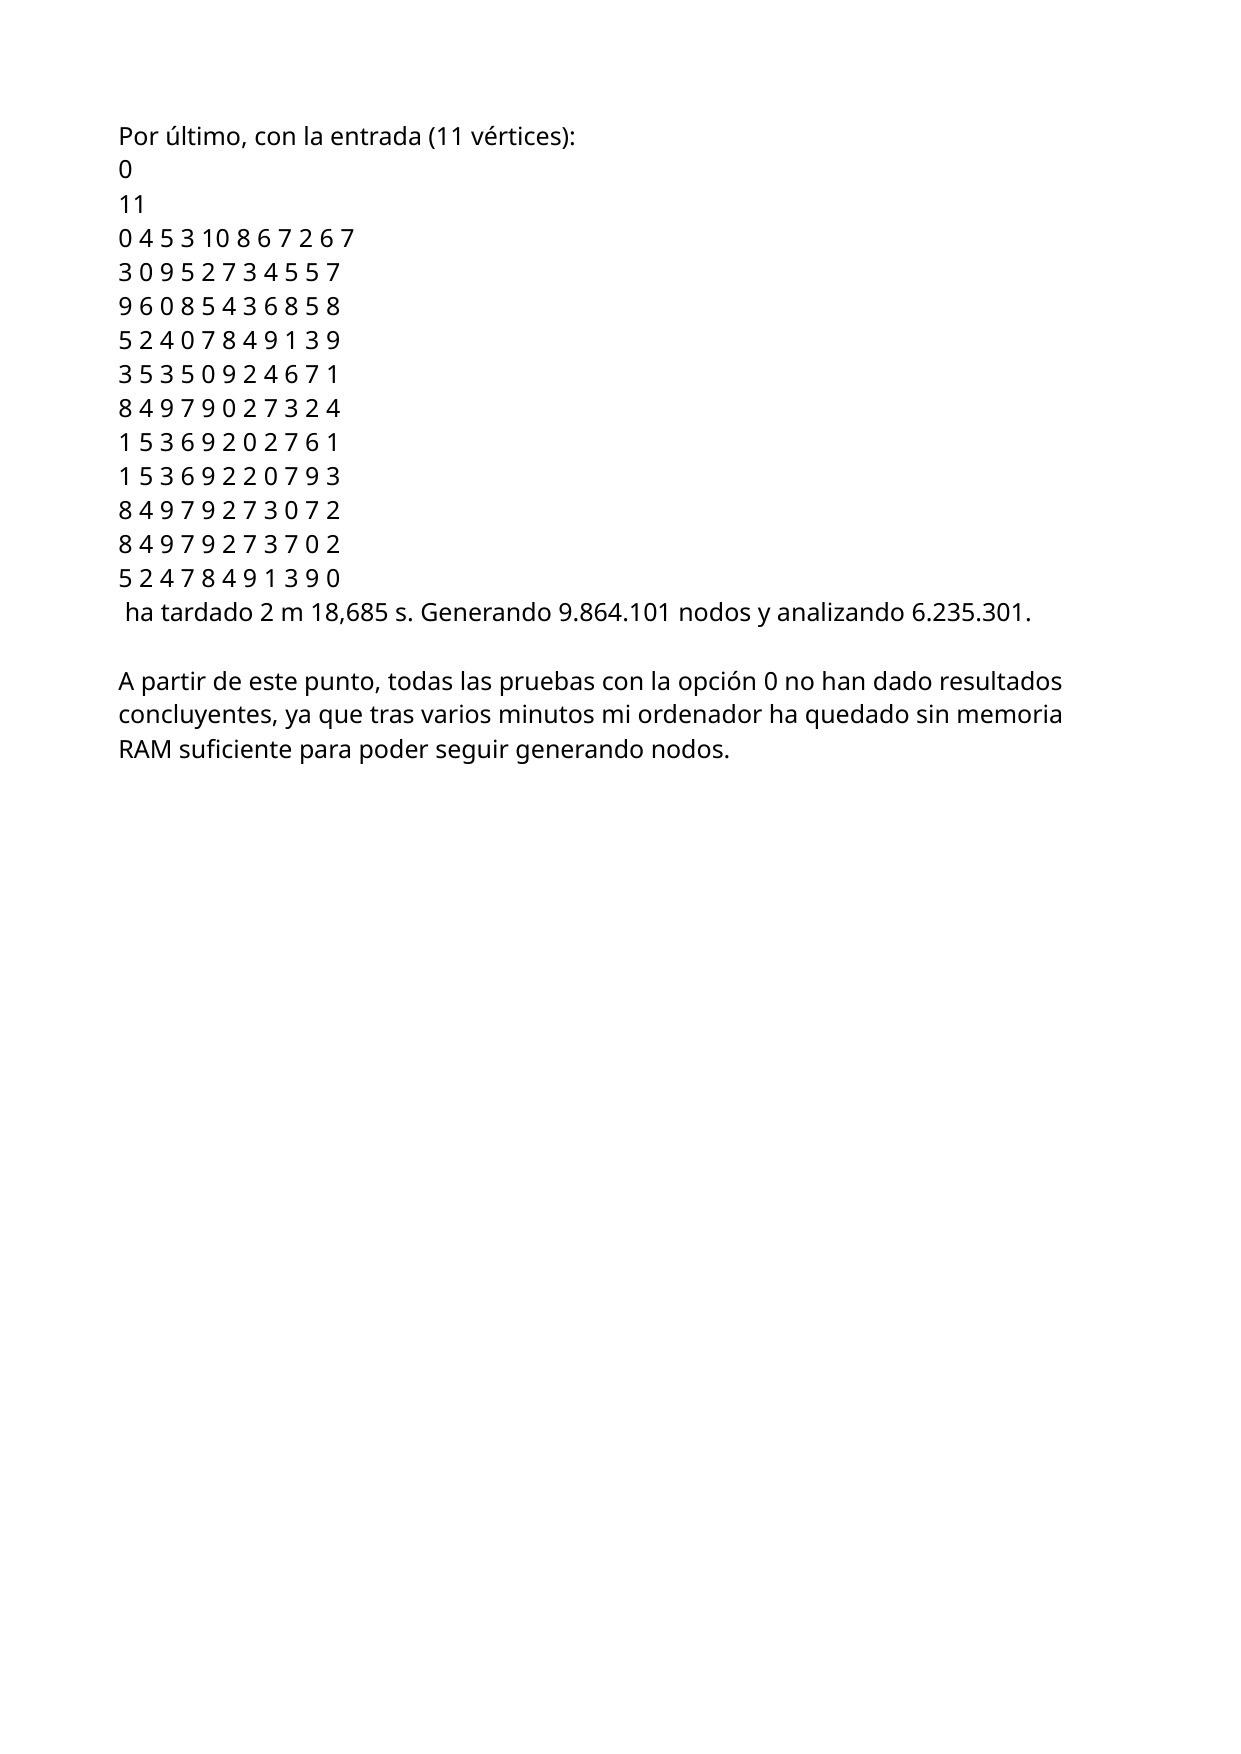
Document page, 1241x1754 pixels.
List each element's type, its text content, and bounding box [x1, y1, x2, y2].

text 8 4 9 7 9 2 7 3 7 0 2 [118, 527, 1122, 561]
text Por último, con la entrada (11 vértices): [118, 118, 1122, 152]
text 0 [118, 152, 1122, 186]
text A partir de este punto, todas las pruebas con la opción 0 no han dado resultados concluyentes, ya que tras varios minutos mi ordenador ha quedado sin memoria RAM suficiente para poder seguir generando nodos. [118, 663, 1122, 765]
text 0 4 5 3 10 8 6 7 2 6 7 [118, 220, 1122, 254]
text 1 5 3 6 9 2 2 0 7 9 3 [118, 459, 1122, 493]
text 3 5 3 5 0 9 2 4 6 7 1 [118, 357, 1122, 391]
text 5 2 4 7 8 4 9 1 3 9 0 [118, 561, 1122, 595]
text 11 [118, 186, 1122, 220]
text 3 0 9 5 2 7 3 4 5 5 7 [118, 254, 1122, 288]
text 9 6 0 8 5 4 3 6 8 5 8 [118, 288, 1122, 322]
text 8 4 9 7 9 0 2 7 3 2 4 [118, 391, 1122, 425]
text ha tardado 2 m 18,685 s. Generando 9.864.101 nodos y analizando 6.235.301. [118, 595, 1122, 629]
text 1 5 3 6 9 2 0 2 7 6 1 [118, 425, 1122, 459]
text 5 2 4 0 7 8 4 9 1 3 9 [118, 322, 1122, 357]
text 8 4 9 7 9 2 7 3 0 7 2 [118, 493, 1122, 527]
